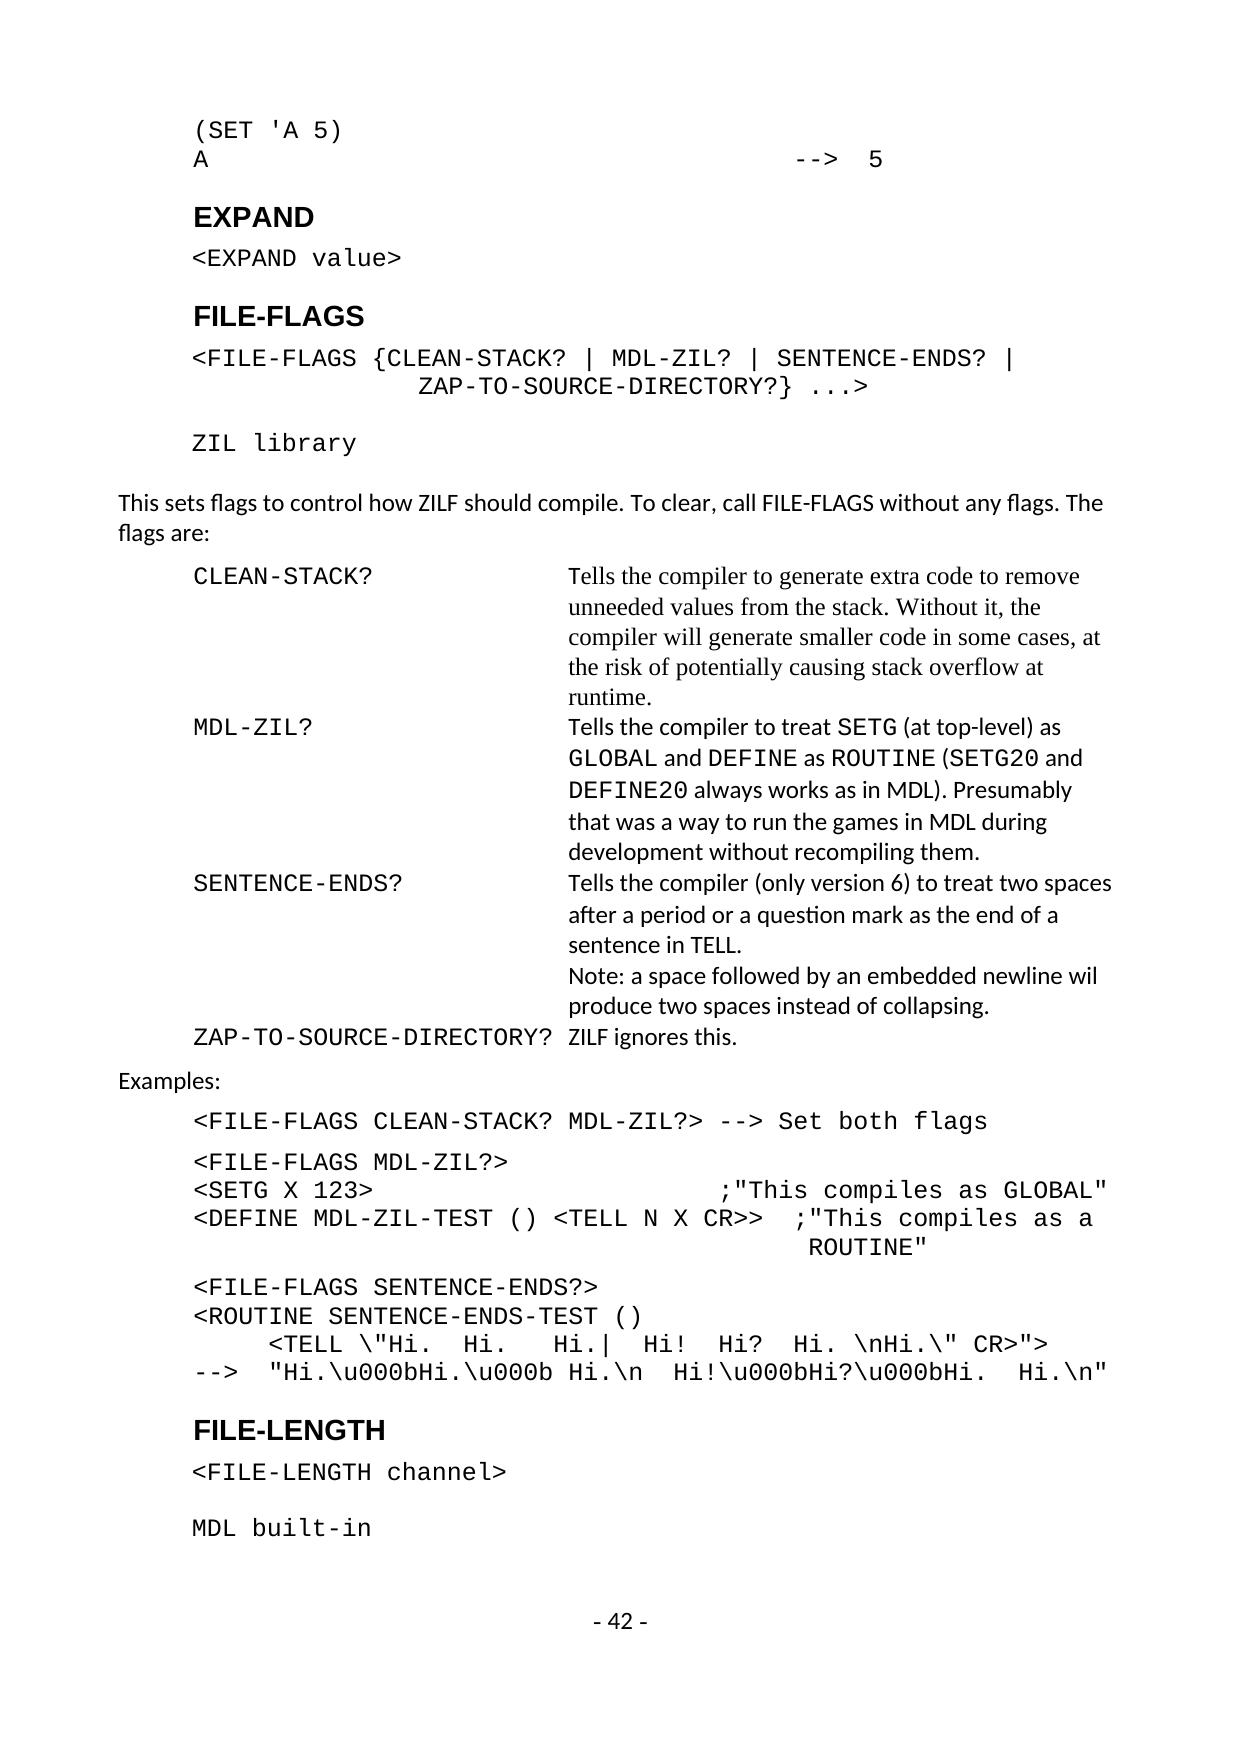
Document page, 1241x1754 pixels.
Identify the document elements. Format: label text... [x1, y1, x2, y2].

text MDL built-in [192, 1516, 1122, 1544]
text ZIL library [192, 430, 1122, 458]
text <FILE-FLAGS {CLEAN-STACK? | MDL-ZIL? | SENTENCE-ENDS? | ZAP-TO-SOURCE-DIRECTORY?} ...> [192, 345, 1122, 402]
text Examples: [118, 1065, 1122, 1096]
subtitle FILE-FLAGS [118, 299, 1122, 333]
text <FILE-FLAGS MDL-ZIL?> <SETG X 123> ;"This compiles as GLOBAL" <DEFINE MDL-ZIL-TEST () <TELL N X CR>> ;"This compiles as a ROUTINE" [118, 1149, 1122, 1262]
subtitle FILE-LENGTH [118, 1413, 1122, 1447]
text <FILE-LENGTH channel> [192, 1459, 1122, 1488]
text <FILE-FLAGS CLEAN-STACK? MDL-ZIL?> --> Set both flags [118, 1108, 1122, 1137]
subtitle EXPAND [118, 200, 1122, 233]
text <EXPAND value> [192, 246, 1122, 274]
text (SET 'A 5) A --> 5 [193, 118, 1122, 175]
text <FILE-FLAGS SENTENCE-ENDS?> <ROUTINE SENTENCE-ENDS-TEST () <TELL \"Hi. Hi. Hi.| Hi! Hi? Hi. \nHi.\" CR>"> --> "Hi.\u000bHi.\u000b Hi.\n Hi!\u000bHi?\u000bHi. Hi.\n" [118, 1275, 1122, 1388]
text This sets flags to control how ZILF should compile. To clear, call FILE-FLAGS without any flags. The flags are: [118, 487, 1122, 548]
text CLEAN-STACK? Tells the compiler to generate extra code to remove unneeded values from the stack. Without it, the compiler will generate smaller code in some cases, at the risk of potentially causing stack overflow at runtime. MDL-ZIL? Tells the compiler to treat SETG (at top-level) as GLOBAL and DEFINE as ROUTINE (SETG20 and DEFINE20 always works as in MDL). Presumably that was a way to run the games in MDL during development without recompiling them. SENTENCE-ENDS? Tells the compiler (only version 6) to treat two spaces after a period or a question mark as the end of a sentence in TELL. Note: a space followed by an embedded newline wil produce two spaces instead of collapsing. ZAP-TO-SOURCE-DIRECTORY? ZILF ignores this. [193, 560, 1122, 1053]
